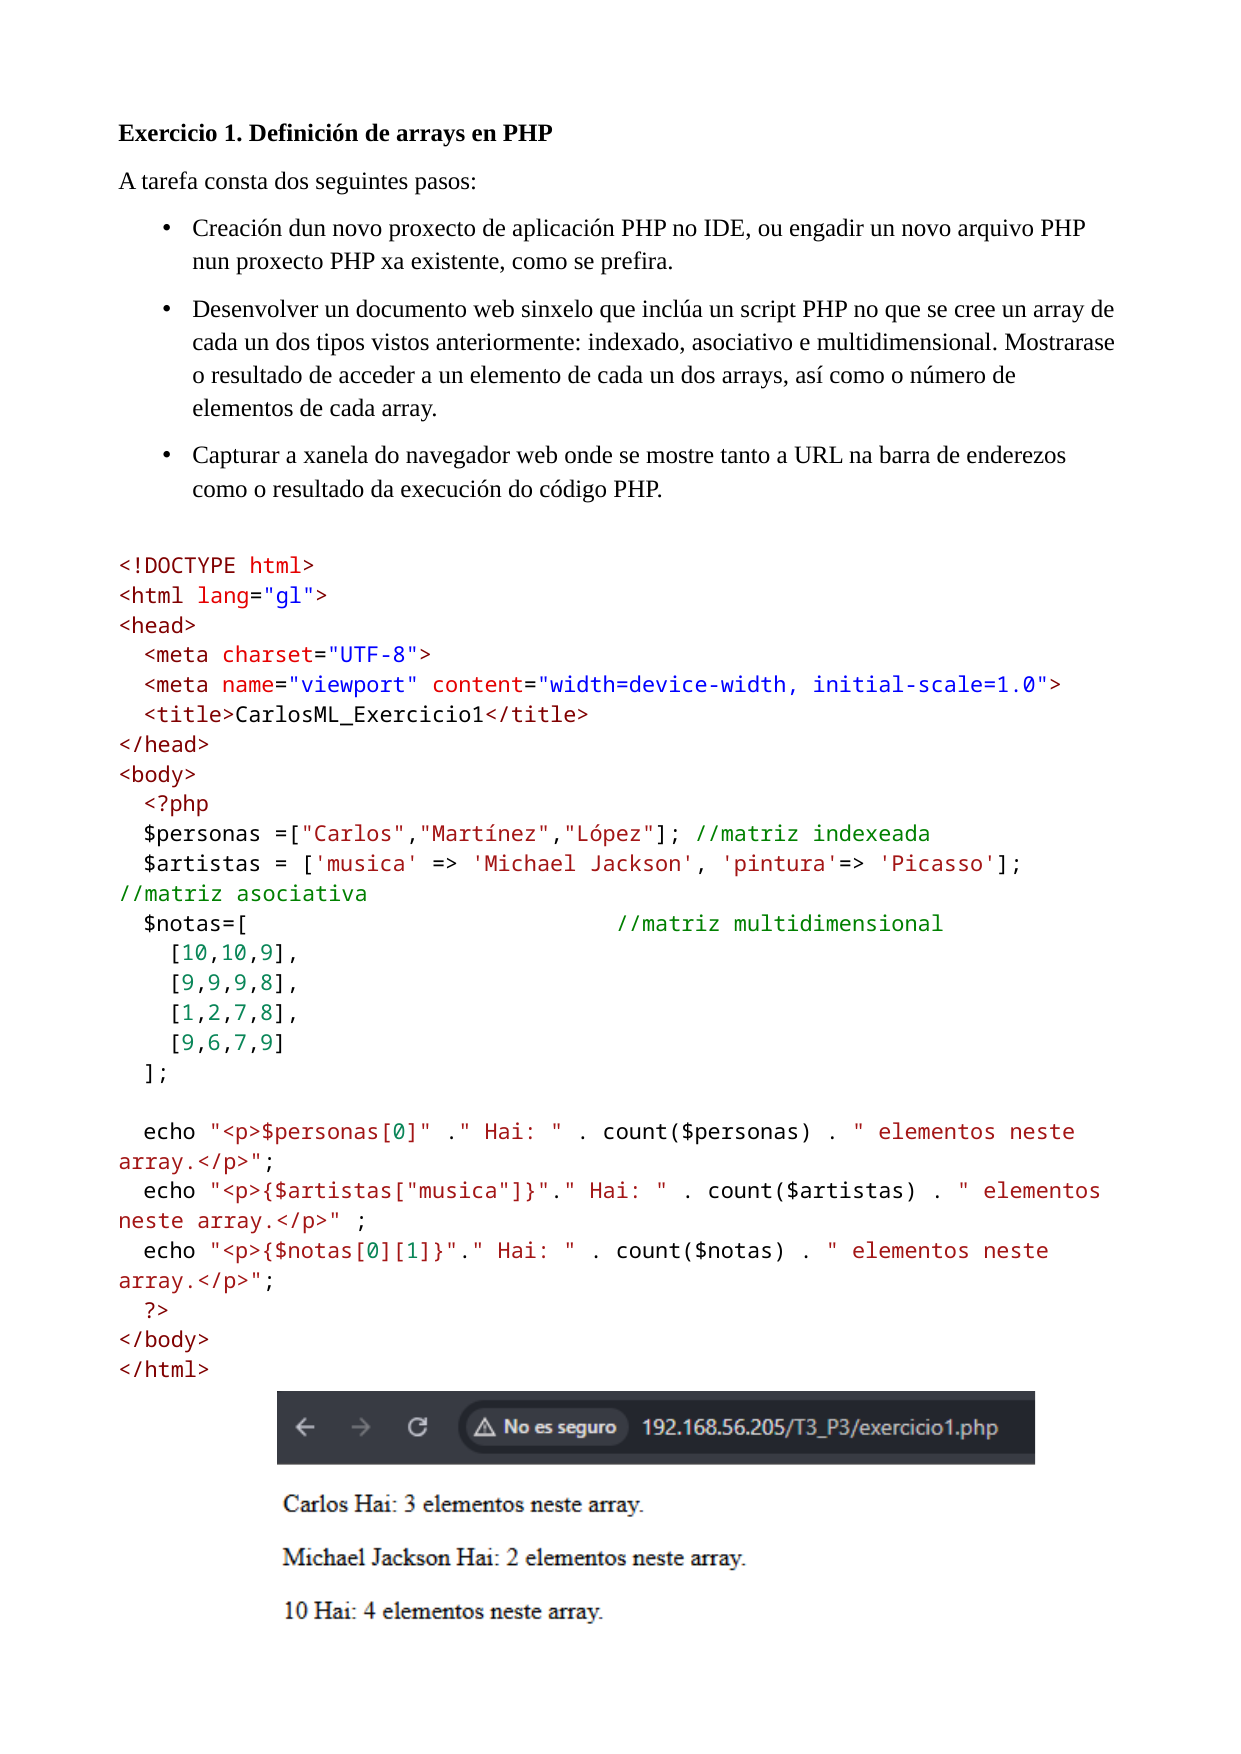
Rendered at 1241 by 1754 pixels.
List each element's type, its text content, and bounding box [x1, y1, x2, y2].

text <?php [118, 788, 1122, 818]
text ]; [118, 1056, 1122, 1086]
list Creación dun novo proxecto de aplicación PHP no IDE, ou engadir un novo arquivo PHP nun proxecto PHP xa existente, como se prefira. [162, 213, 1122, 275]
text </html> [118, 1354, 1122, 1384]
text <html lang="gl"> [118, 580, 1122, 609]
list Desenvolver un documento web sinxelo que inclúa un script PHP no que se cree un array de cada un dos tipos vistos anteriormente: indexado, asociativo e multidimensional. Mostrarase o resultado de acceder a un elemento de cada un dos arrays, así como o número de elementos de cada array. [162, 294, 1122, 422]
text $notas=[ //matriz multidimensional [118, 907, 1122, 937]
text [10,10,9], [118, 937, 1122, 967]
text echo "<p>{$artistas["musica"]}"." Hai: " . count($artistas) . " elementos neste array.</p>" ; [118, 1176, 1122, 1235]
text <title>CarlosML_Exercicio1</title> [118, 699, 1122, 729]
text echo "<p>{$notas[0][1]}"." Hai: " . count($notas) . " elementos neste array.</p>"; [118, 1235, 1122, 1295]
text [1,2,7,8], [118, 997, 1122, 1027]
text A tarefa consta dos seguintes pasos: [118, 166, 1122, 194]
text Exercicio 1. Definición de arrays en PHP [118, 118, 1122, 147]
text [9,9,9,8], [118, 967, 1122, 997]
list Capturar a xanela do navegador web onde se mostre tanto a URL na barra de enderezos como o resultado da execución do código PHP. [162, 441, 1122, 502]
text $personas =["Carlos","Martínez","López"]; //matriz indexeada [118, 818, 1122, 848]
text <!DOCTYPE html> [118, 550, 1122, 580]
text <head> [118, 609, 1122, 639]
text </body> [118, 1324, 1122, 1354]
text <body> [118, 758, 1122, 788]
text ?> [118, 1295, 1122, 1324]
text [9,6,7,9] [118, 1027, 1122, 1056]
picture [277, 1391, 1035, 1638]
text <meta charset="UTF-8"> [118, 639, 1122, 669]
text <meta name="viewport" content="width=device-width, initial-scale=1.0"> [118, 669, 1122, 699]
text </head> [118, 729, 1122, 758]
text $artistas = ['musica' => 'Michael Jackson', 'pintura'=> 'Picasso']; //matriz asociativa [118, 848, 1122, 907]
text echo "<p>$personas[0]" ." Hai: " . count($personas) . " elementos neste array.</p>"; [118, 1116, 1122, 1176]
